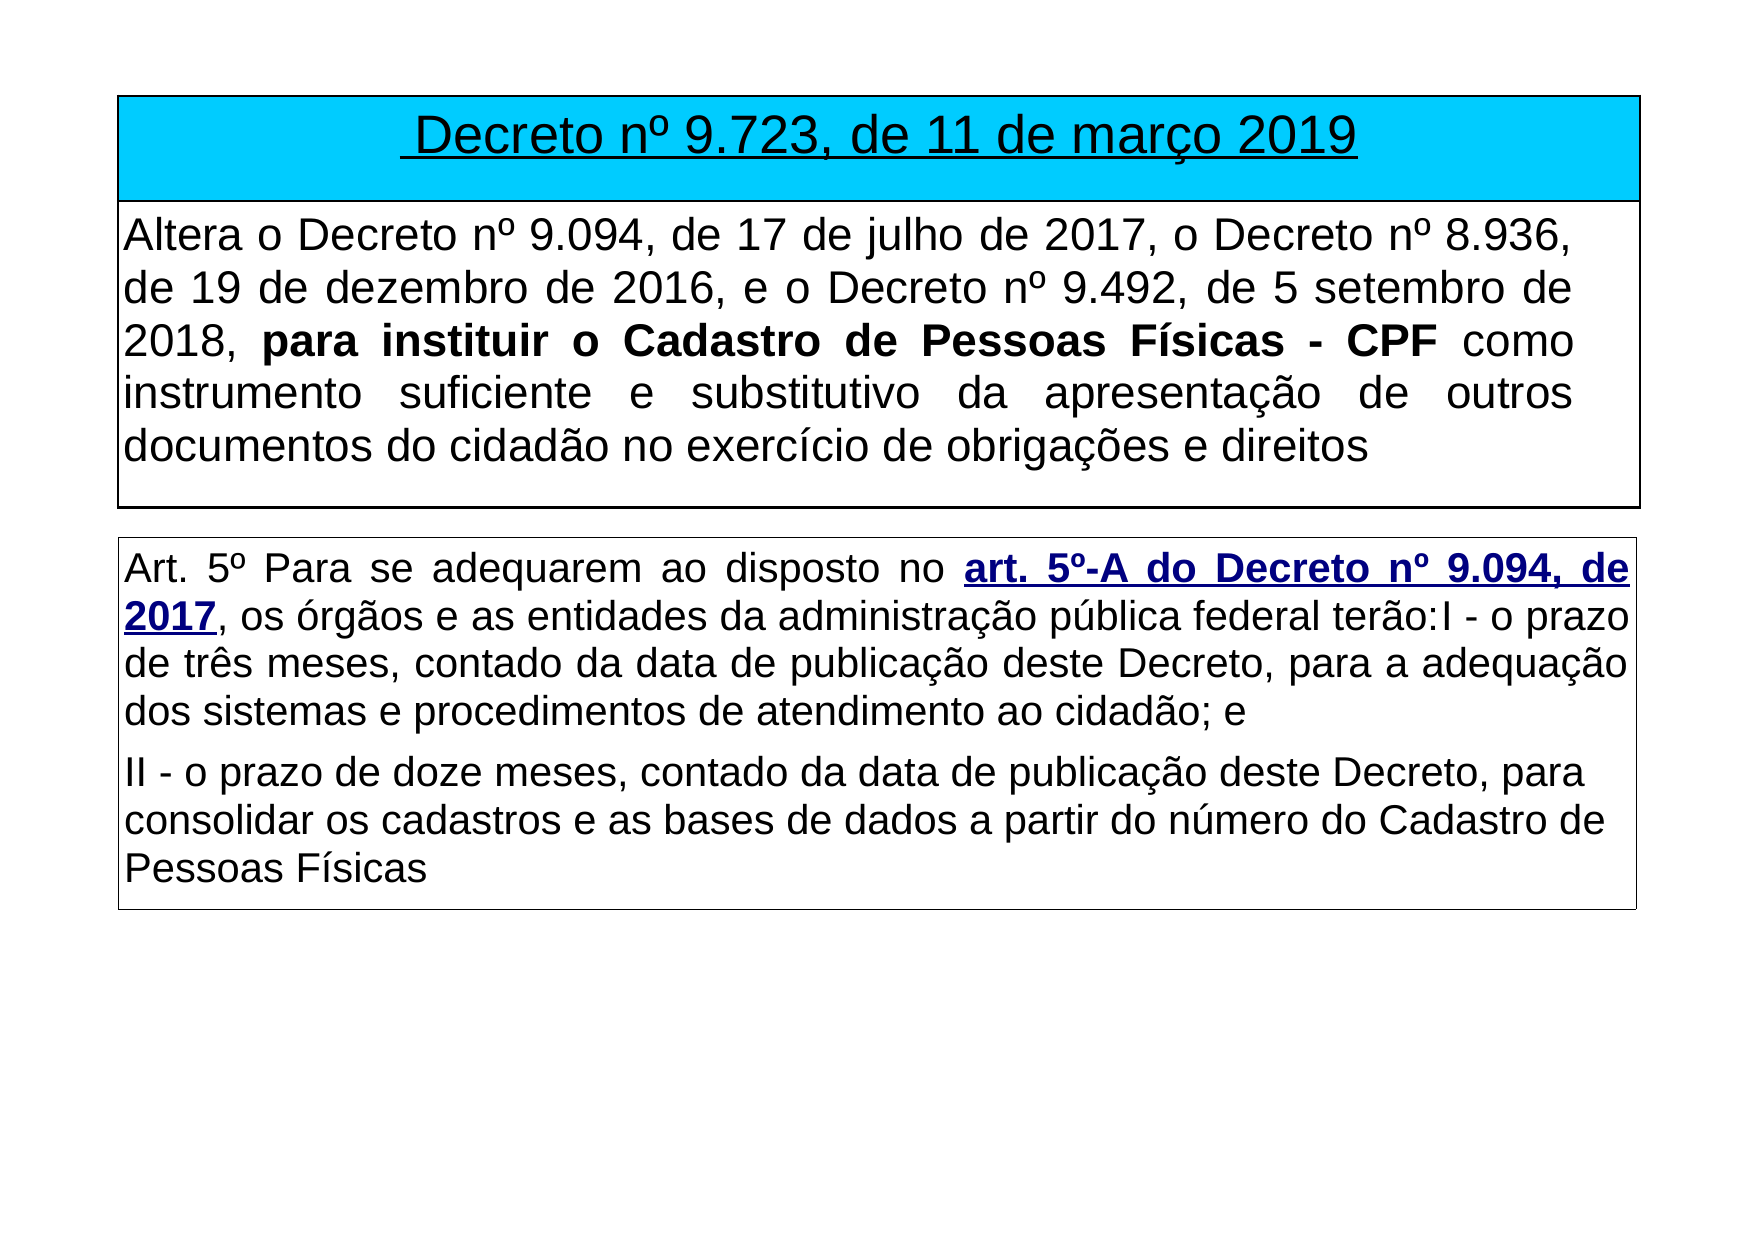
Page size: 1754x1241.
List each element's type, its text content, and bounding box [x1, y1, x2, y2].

table_header Art. 5º Para se adequarem ao disposto no art. 5º-A do Decreto nº 9.094, de 2017, os órgãos e as entidades da administração pública federal terão:I - o prazo de três meses, contado da data de publicação deste Decreto, para a adequação dos sistemas e procedimentos de atendimento ao cidadão; e II - o prazo de doze meses, contado da data de publicação deste Decreto, para consolidar os cadastros e as bases de dados a partir do número do Cadastro de Pessoas Físicas [119, 538, 1636, 909]
table_header Decreto nº 9.723, de 11 de março 2019 [119, 97, 1639, 200]
table_cell Altera o Decreto nº 9.094, de 17 de julho de 2017, o Decreto nº 8.936, de 19 de dezembro de 2016, e o Decreto nº 9.492, de 5 setembro de 2018, para instituir o Cadastro de Pessoas Físicas - CPF como instrumento suficiente e substitutivo da apresentação de outros documentos do cidadão no exercício de obrigações e direitos [119, 202, 1639, 506]
